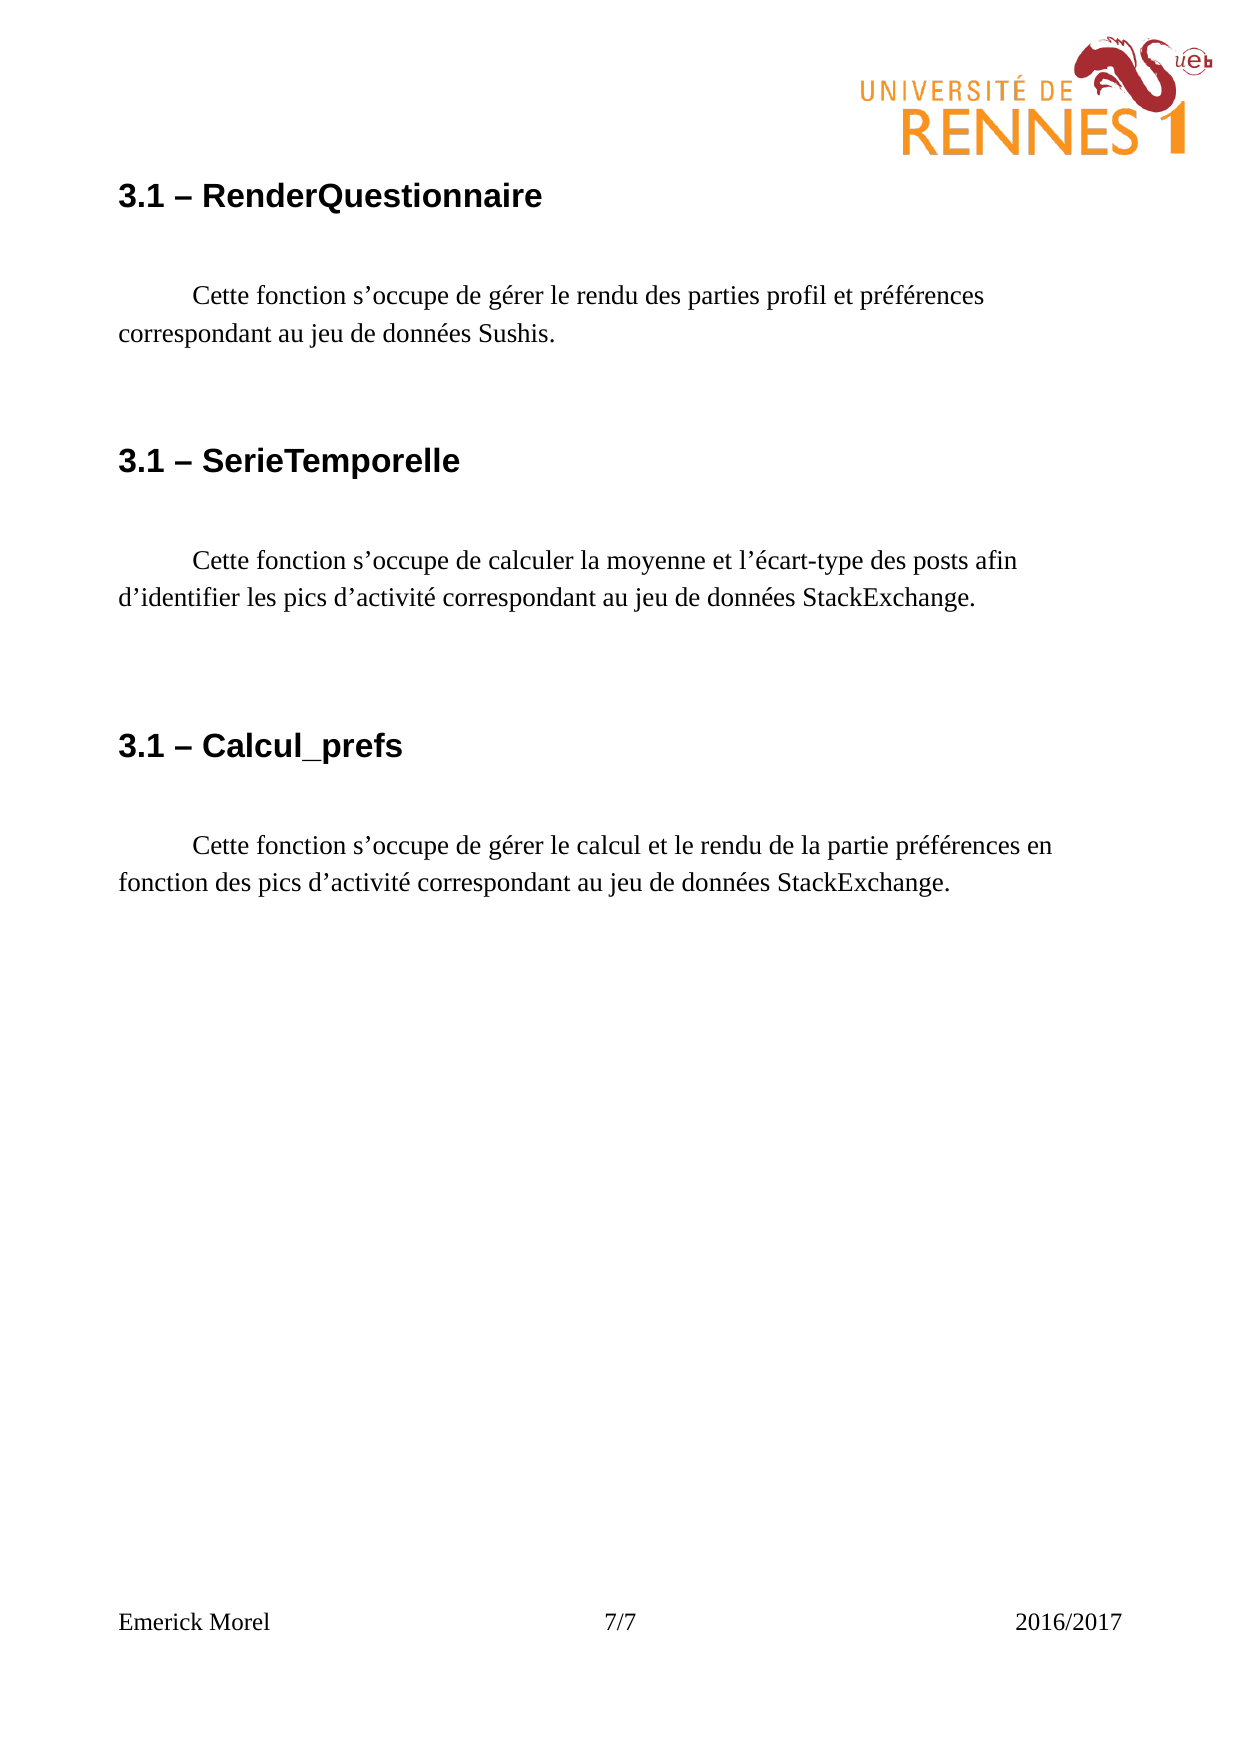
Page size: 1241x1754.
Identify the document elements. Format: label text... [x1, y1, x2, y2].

text Cette fonction s’occupe de gérer le calcul et le rendu de la partie préférences en fonction des pics d’activité correspondant au jeu de données StackExchange. [118, 829, 1122, 898]
picture [858, 34, 1214, 157]
subtitle 3.1 – SerieTemporelle [118, 441, 1122, 480]
subtitle 3.1 – Calcul_prefs [118, 726, 1122, 765]
text Cette fonction s’occupe de calculer la moyenne et l’écart-type des posts afin d’identifier les pics d’activité correspondant au jeu de données StackExchange. [118, 544, 1122, 613]
subtitle 3.1 – RenderQuestionnaire [118, 176, 1122, 215]
text Cette fonction s’occupe de gérer le rendu des parties profil et préférences correspondant au jeu de données Sushis. [118, 279, 1122, 348]
